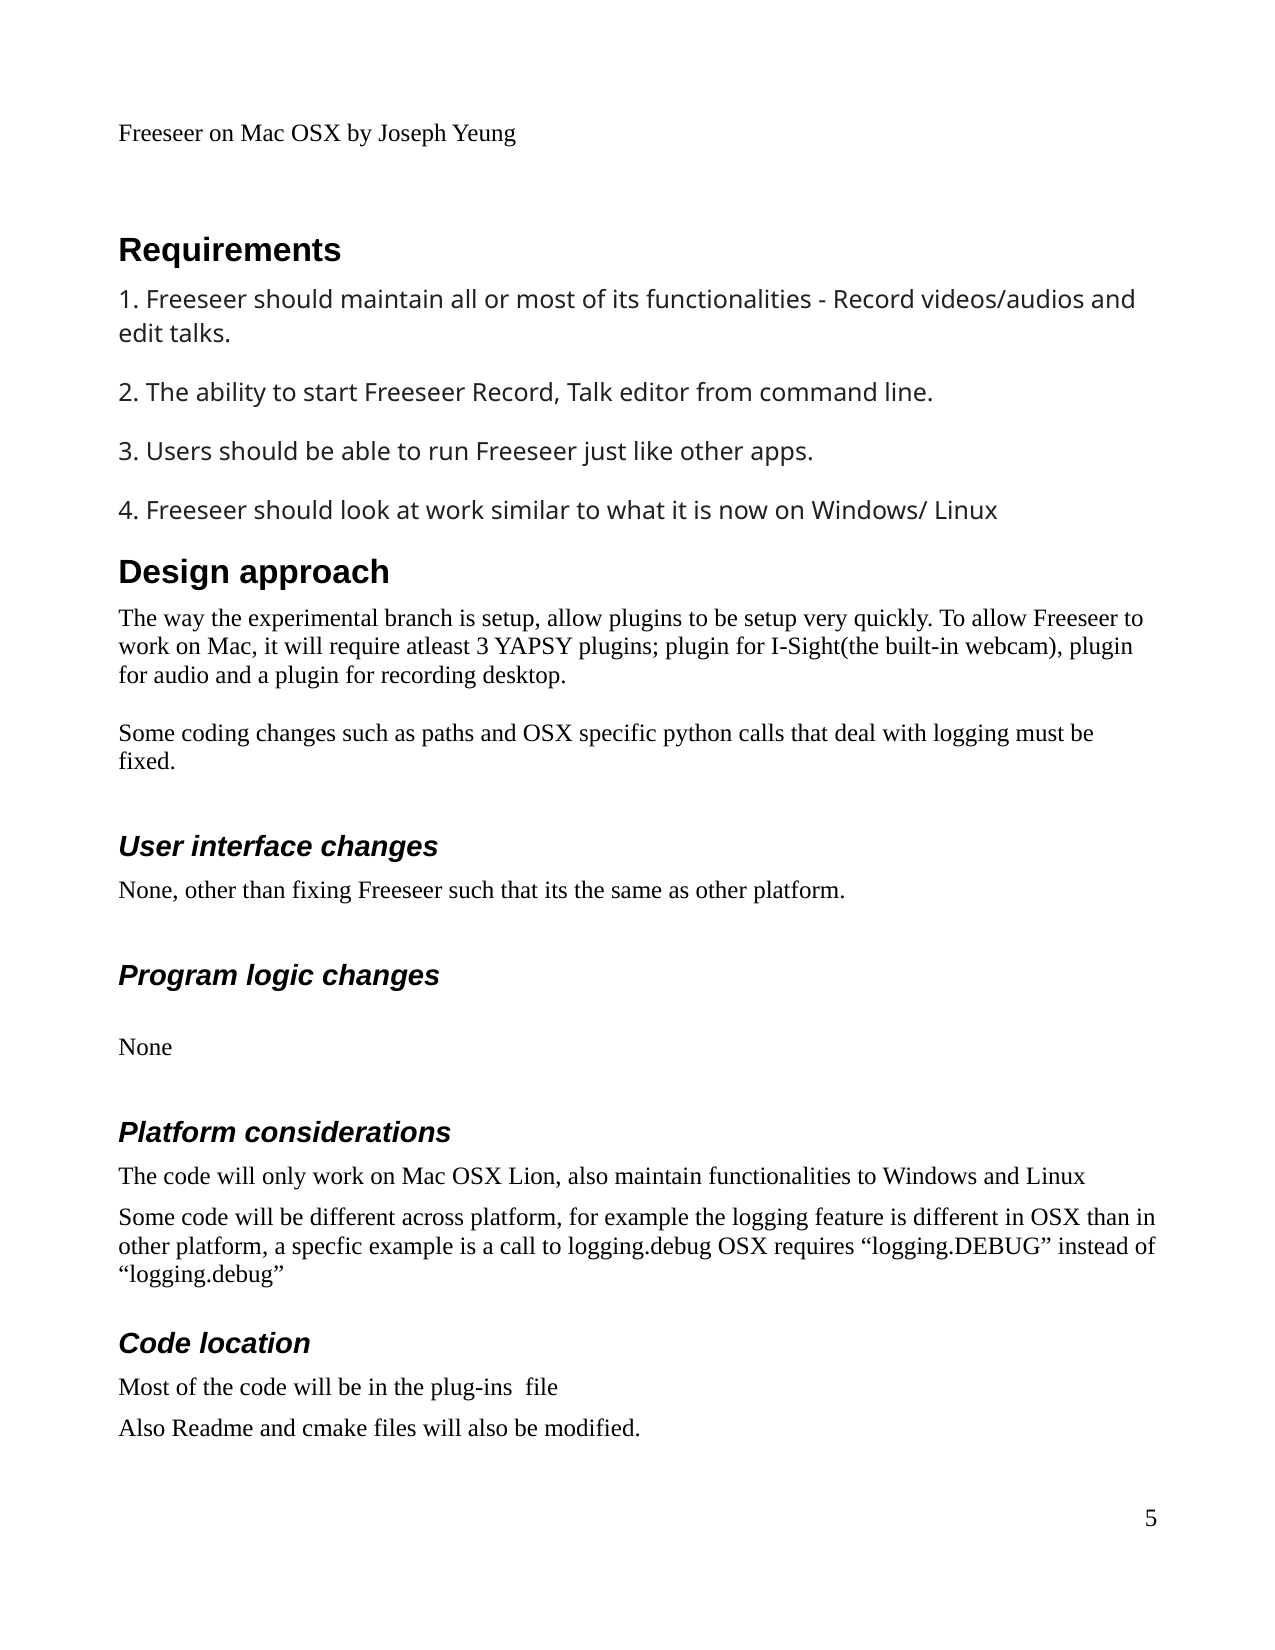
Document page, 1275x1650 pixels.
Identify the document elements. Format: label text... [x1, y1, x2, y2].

text 1. Freeseer should maintain all or most of its functionalities - Record videos/audios and edit talks. [118, 281, 1157, 349]
subtitle Requirements [118, 230, 1157, 269]
text Some coding changes such as paths and OSX specific python calls that deal with logging must be fixed. [118, 718, 1157, 775]
subtitle Design approach [118, 552, 1157, 590]
subtitle Platform considerations [118, 1115, 1157, 1148]
text The way the experimental branch is setup, allow plugins to be setup very quickly. To allow Freeseer to work on Mac, it will require atleast 3 YAPSY plugins; plugin for I-Sight(the built-in webcam), plugin for audio and a plugin for recording desktop. [118, 603, 1157, 689]
subtitle User interface changes [118, 829, 1157, 862]
text 4. Freeseer should look at work similar to what it is now on Windows/ Linux [118, 492, 1157, 527]
text 2. The ability to start Freeseer Record, Talk editor from command line. [118, 374, 1157, 408]
text Also Readme and cmake files will also be modified. [118, 1413, 1157, 1442]
text None [118, 1032, 1157, 1061]
subtitle Program logic changes [118, 957, 1157, 991]
text Some code will be different across platform, for example the logging feature is different in OSX than in other platform, a specfic example is a call to logging.debug OSX requires “logging.DEBUG” instead of “logging.debug” [118, 1202, 1157, 1288]
text None, other than fixing Freeseer such that its the same as other platform. [118, 875, 1157, 904]
text Most of the code will be in the plug-ins file [118, 1372, 1157, 1401]
subtitle Code location [118, 1326, 1157, 1359]
text The code will only work on Mac OSX Lion, also maintain functionalities to Windows and Linux [118, 1161, 1157, 1189]
text 3. Users should be able to run Freeseer just like other apps. [118, 433, 1157, 467]
